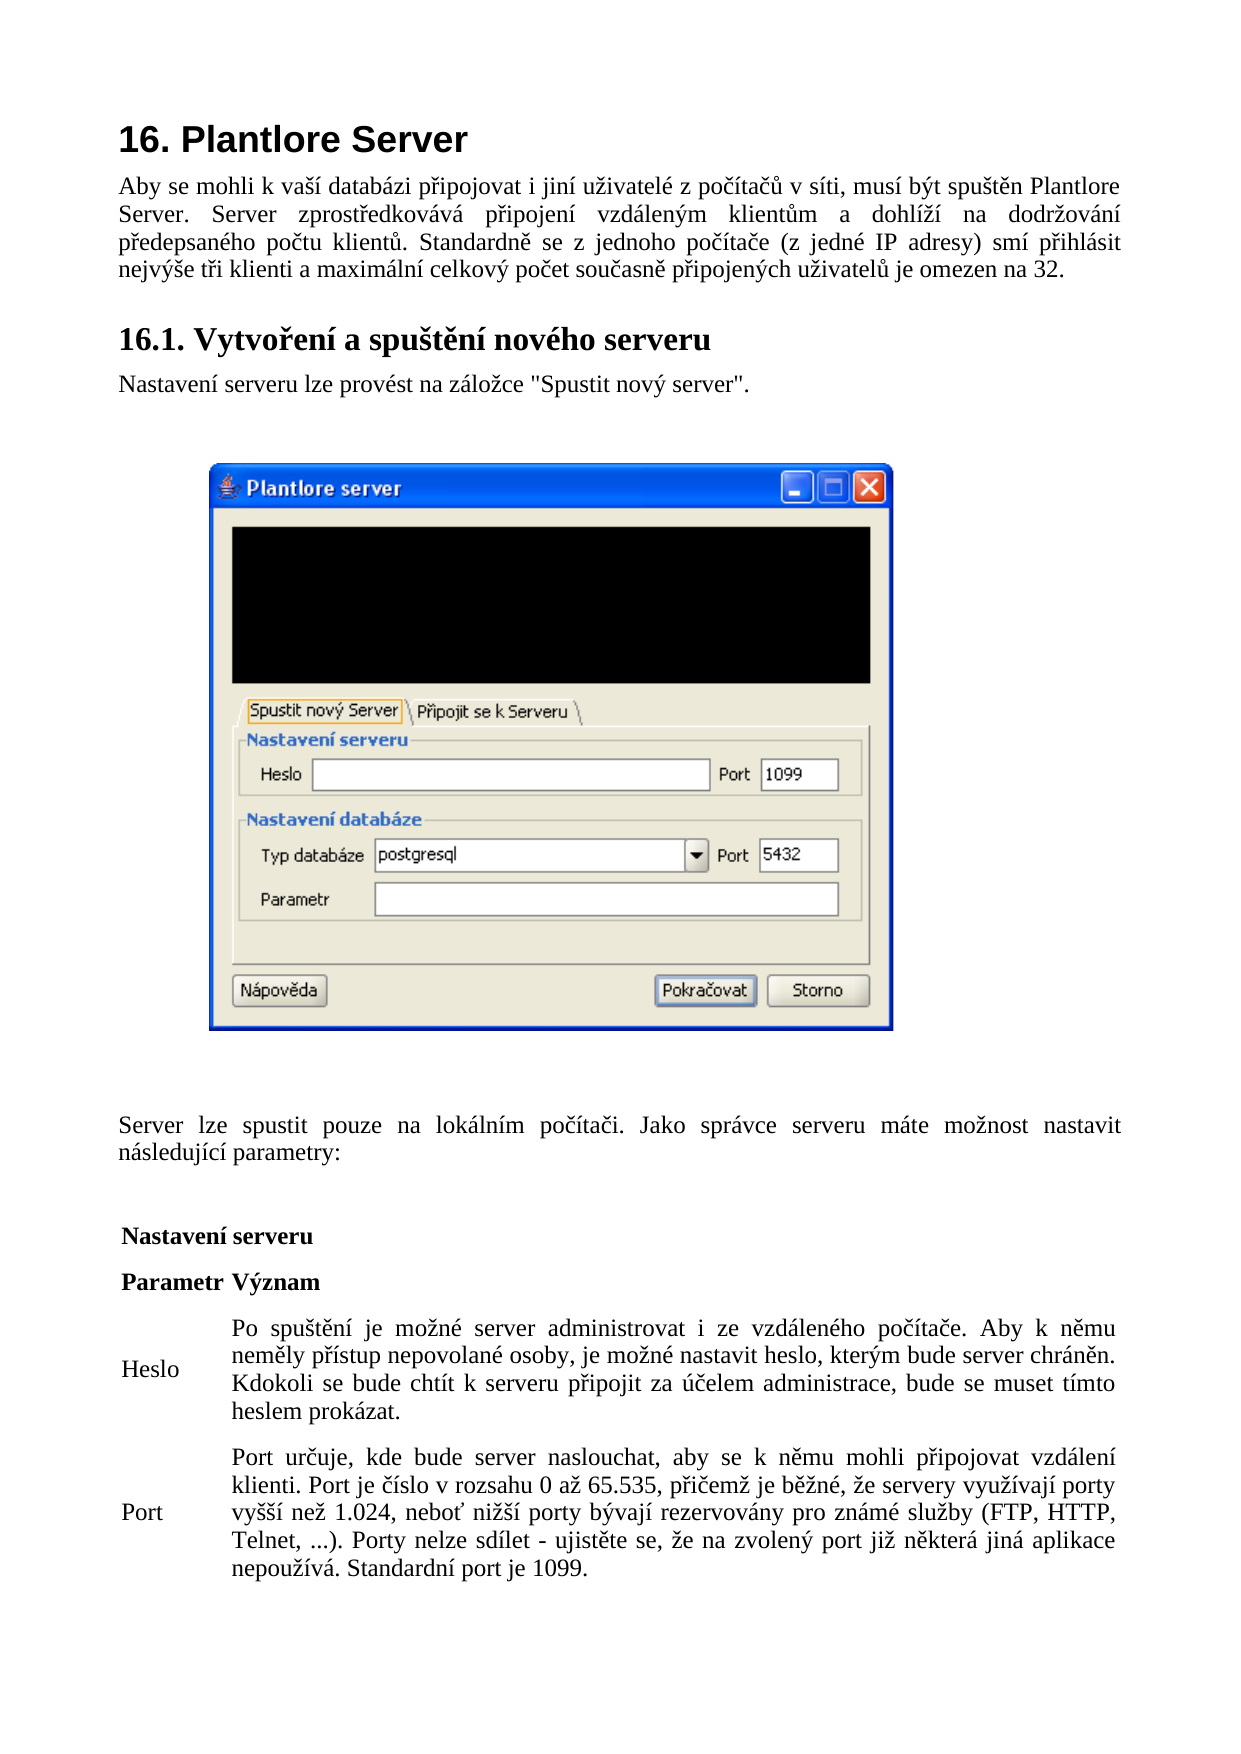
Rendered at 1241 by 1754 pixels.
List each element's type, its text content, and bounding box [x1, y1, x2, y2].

table_cell Po spuštění je možné server administrovat i ze vzdáleného počítače. Aby k němu neměly přístup nepovolané osoby, je možné nastavit heslo, kterým bude server chráněn. Kdokoli se bude chtít k serveru připojit za účelem administrace, bude se muset tímto heslem prokázat. [229, 1311, 1120, 1440]
table_header Nastavení serveru [118, 1219, 1120, 1265]
text Nastavení serveru lze provést na záložce "Spustit nový server". [118, 370, 1122, 398]
table_cell Význam [229, 1265, 1120, 1311]
subtitle 16.1. Vytvoření a spuštění nového serveru [118, 321, 1122, 358]
table_cell Port určuje, kde bude server naslouchat, aby se k němu mohli připojovat vzdálení klienti. Port je číslo v rozsahu 0 až 65.535, přičemž je běžné, že servery využívají porty vyšší než 1.024, neboť nižší porty bývají rezervovány pro známé služby (FTP, HTTP, Telnet, ...). Porty nelze sdílet - ujistěte se, že na zvolený port již některá jiná aplikace nepoužívá. Standardní port je 1099. [229, 1440, 1120, 1597]
text Aby se mohli k vaší databázi připojovat i jiní uživatelé z počítačů v síti, musí být spuštěn Plantlore Server. Server zprostředkovává připojení vzdáleným klientům a dohlíží na dodržování předepsaného počtu klientů. Standardně se z jednoho počítače (z jedné IP adresy) smí přihlásit nejvýše tři klienti a maximální celkový počet současně připojených uživatelů je omezen na 32. [118, 172, 1122, 283]
text Server lze spustit pouze na lokálním počítači. Jako správce serveru máte možnost nastavit následující parametry: [118, 1111, 1122, 1166]
picture [209, 463, 894, 1031]
table_cell Parametr [118, 1265, 228, 1311]
table_cell Port [118, 1440, 228, 1597]
table_cell Heslo [118, 1311, 228, 1440]
subtitle 16. Plantlore Server [118, 118, 1122, 160]
